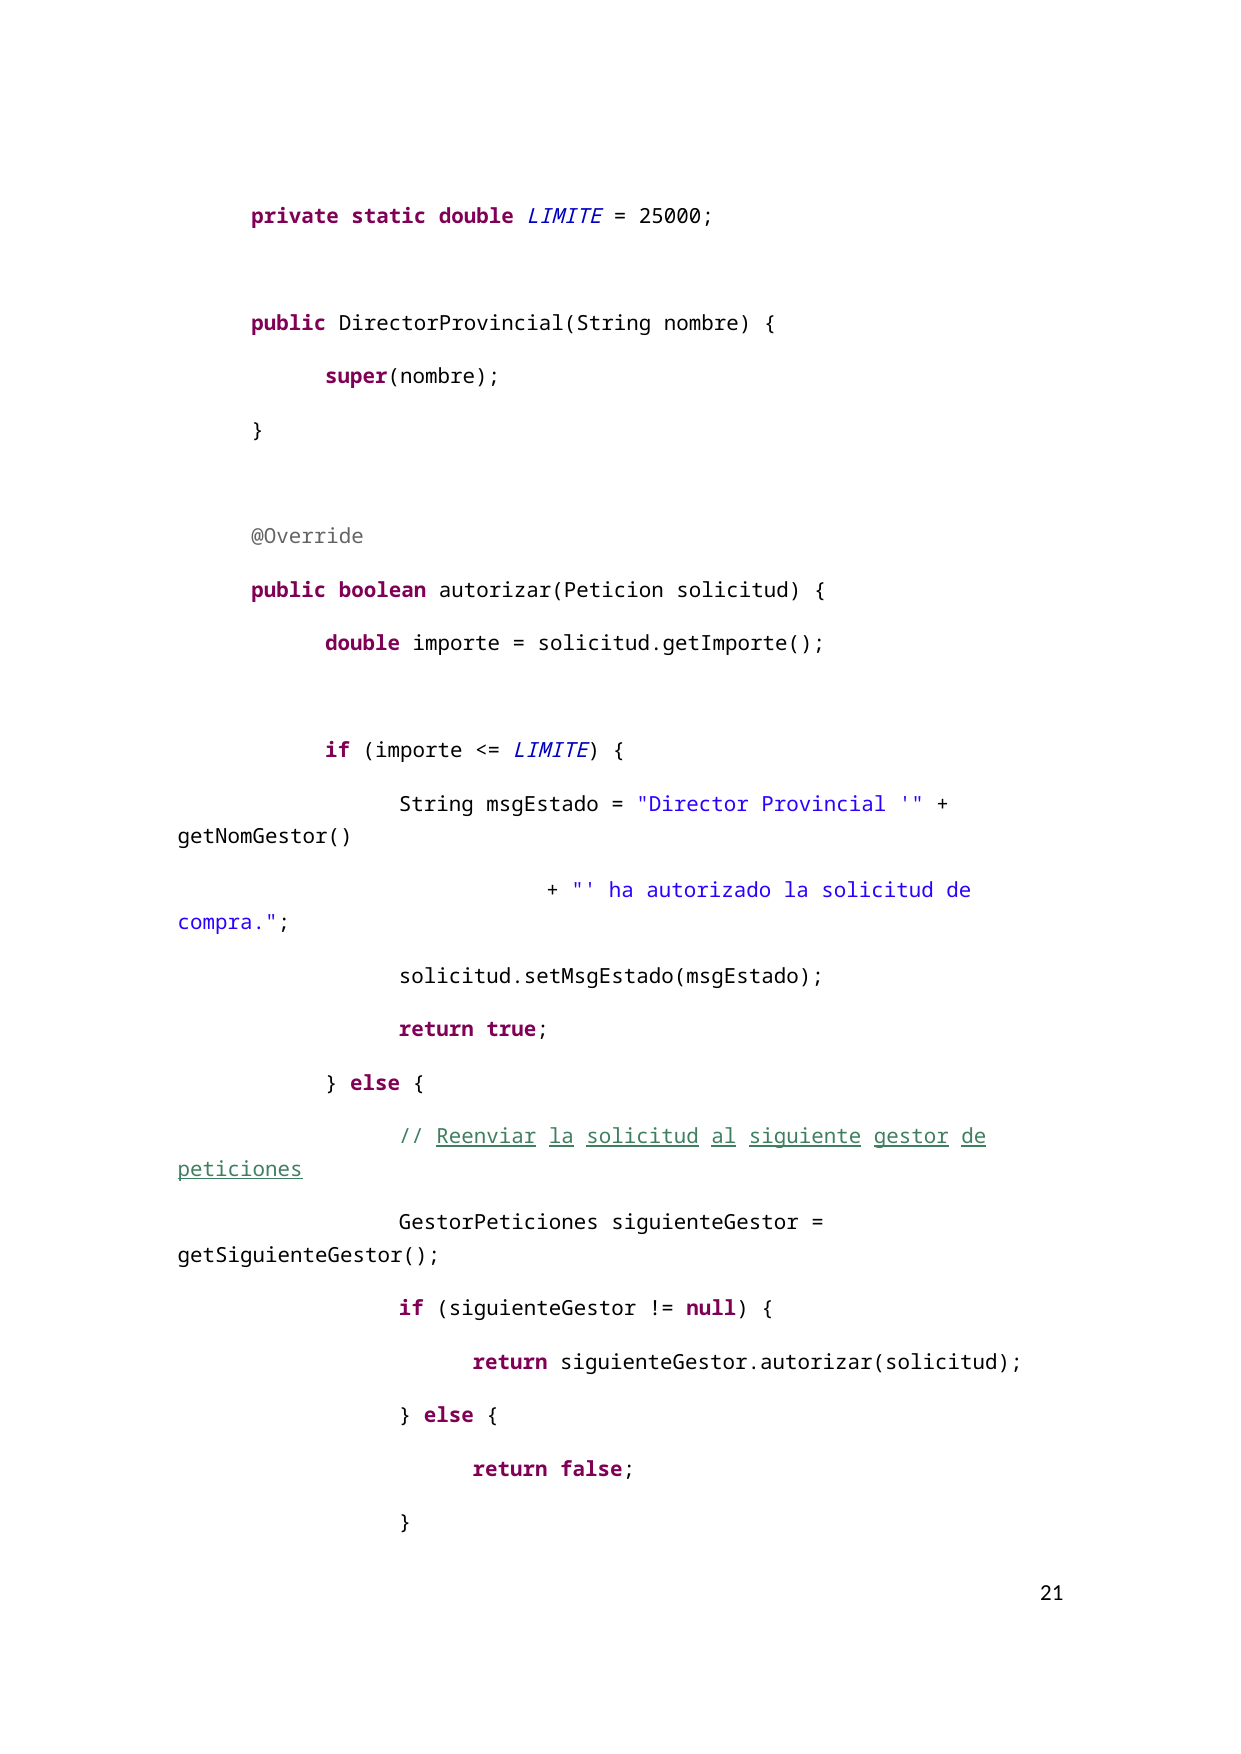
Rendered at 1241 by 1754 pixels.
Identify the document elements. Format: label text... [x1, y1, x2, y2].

text private static double LIMITE = 25000; [177, 201, 1063, 229]
text } [177, 1507, 1063, 1536]
text public boolean autorizar(Peticion solicitud) { [177, 575, 1063, 603]
text } else { [177, 1068, 1063, 1096]
text double importe = solicitud.getImporte(); [177, 628, 1063, 657]
text if (siguienteGestor != null) { [177, 1293, 1063, 1322]
text return false; [177, 1454, 1063, 1482]
text super(nombre); [177, 361, 1063, 390]
text public DirectorProvincial(String nombre) { [177, 308, 1063, 336]
text + "' ha autorizado la solicitud de compra."; [177, 875, 1063, 936]
text GestorPeticiones siguienteGestor = getSiguienteGestor(); [177, 1207, 1063, 1268]
text String msgEstado = "Director Provincial '" + getNomGestor() [177, 789, 1063, 850]
text // Reenviar la solicitud al siguiente gestor de peticiones [177, 1121, 1063, 1182]
text solicitud.setMsgEstado(msgEstado); [177, 961, 1063, 989]
text if (importe <= LIMITE) { [177, 735, 1063, 764]
text } [177, 415, 1063, 443]
text return siguienteGestor.autorizar(solicitud); [177, 1347, 1063, 1375]
text @Override [177, 522, 1063, 550]
text return true; [177, 1014, 1063, 1043]
text } else { [177, 1400, 1063, 1429]
